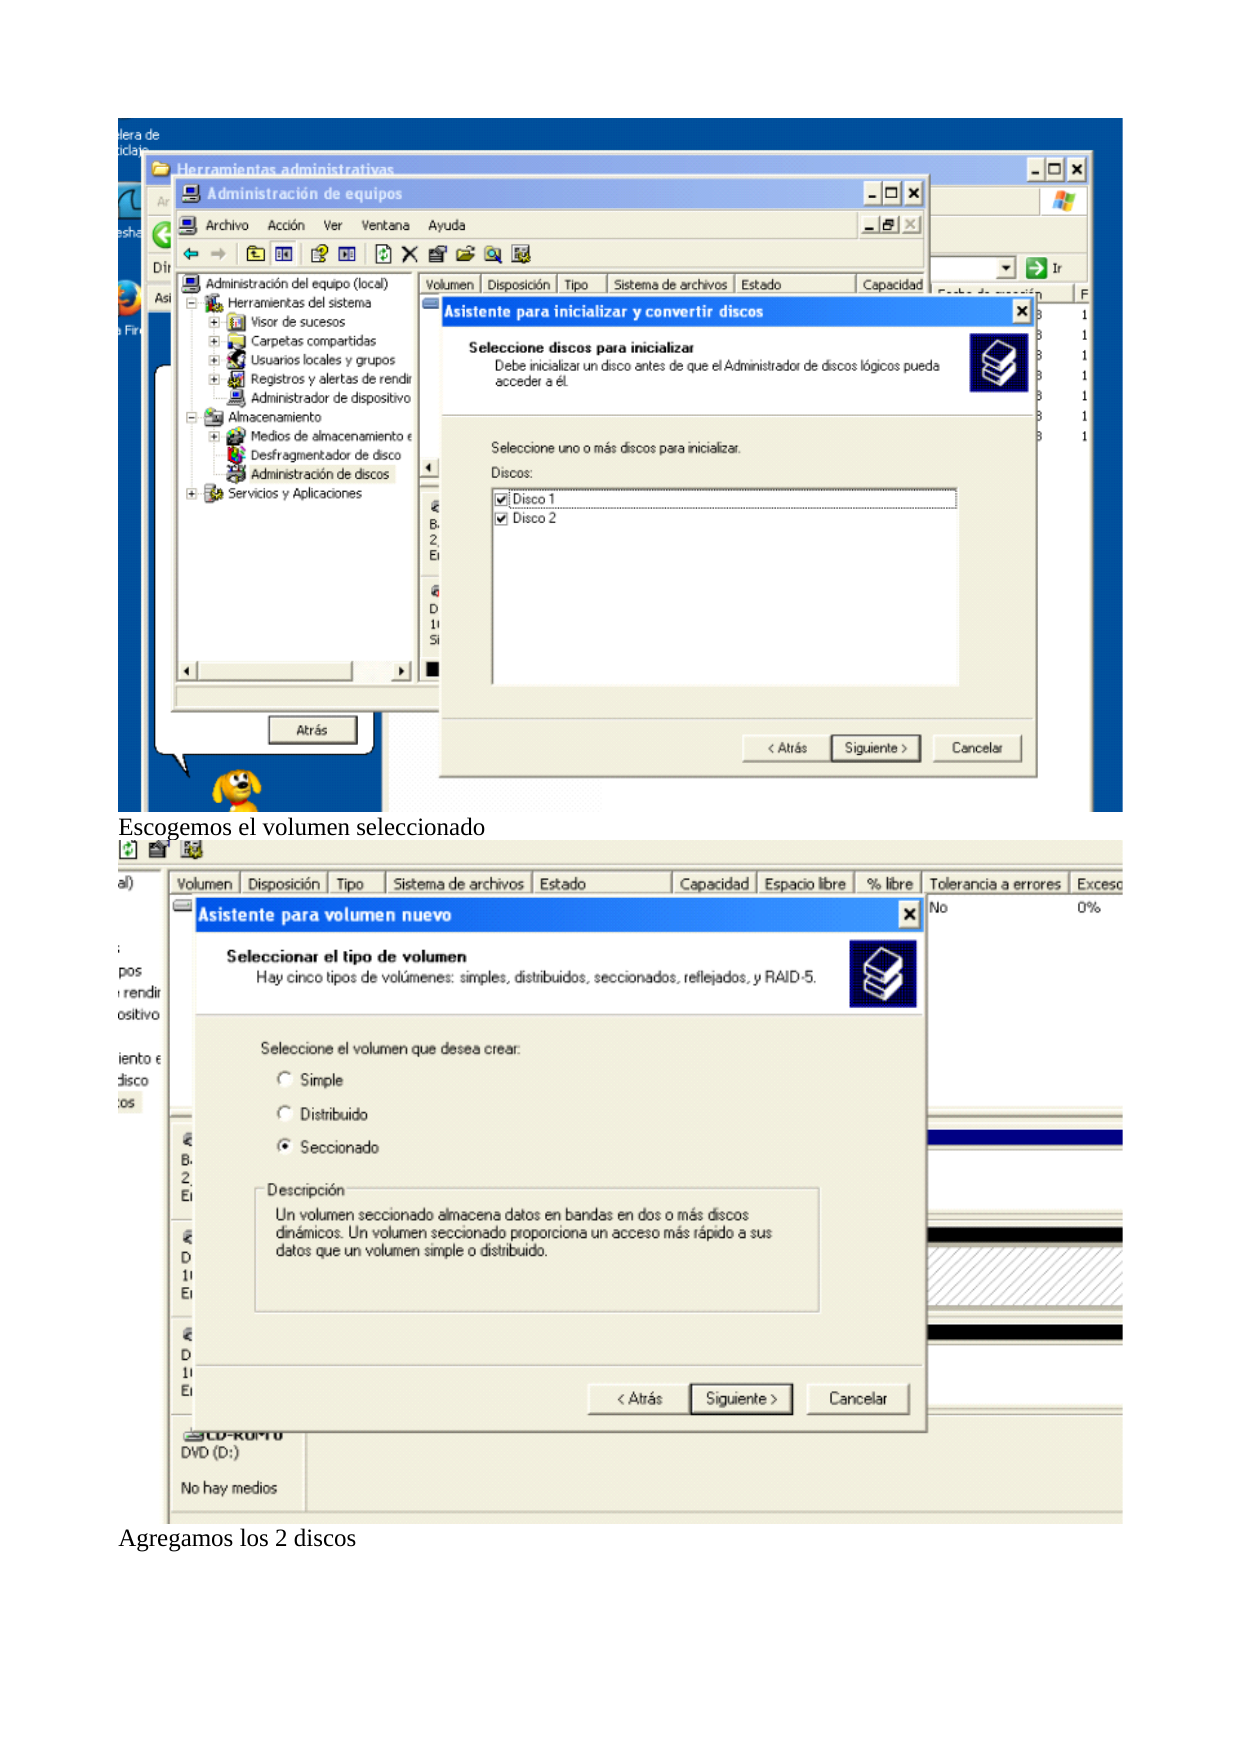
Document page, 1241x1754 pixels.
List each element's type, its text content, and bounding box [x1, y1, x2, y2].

text Agregamos los 2 discos [118, 1524, 1122, 1552]
text Escogemos el volumen seleccionado [118, 812, 1122, 840]
